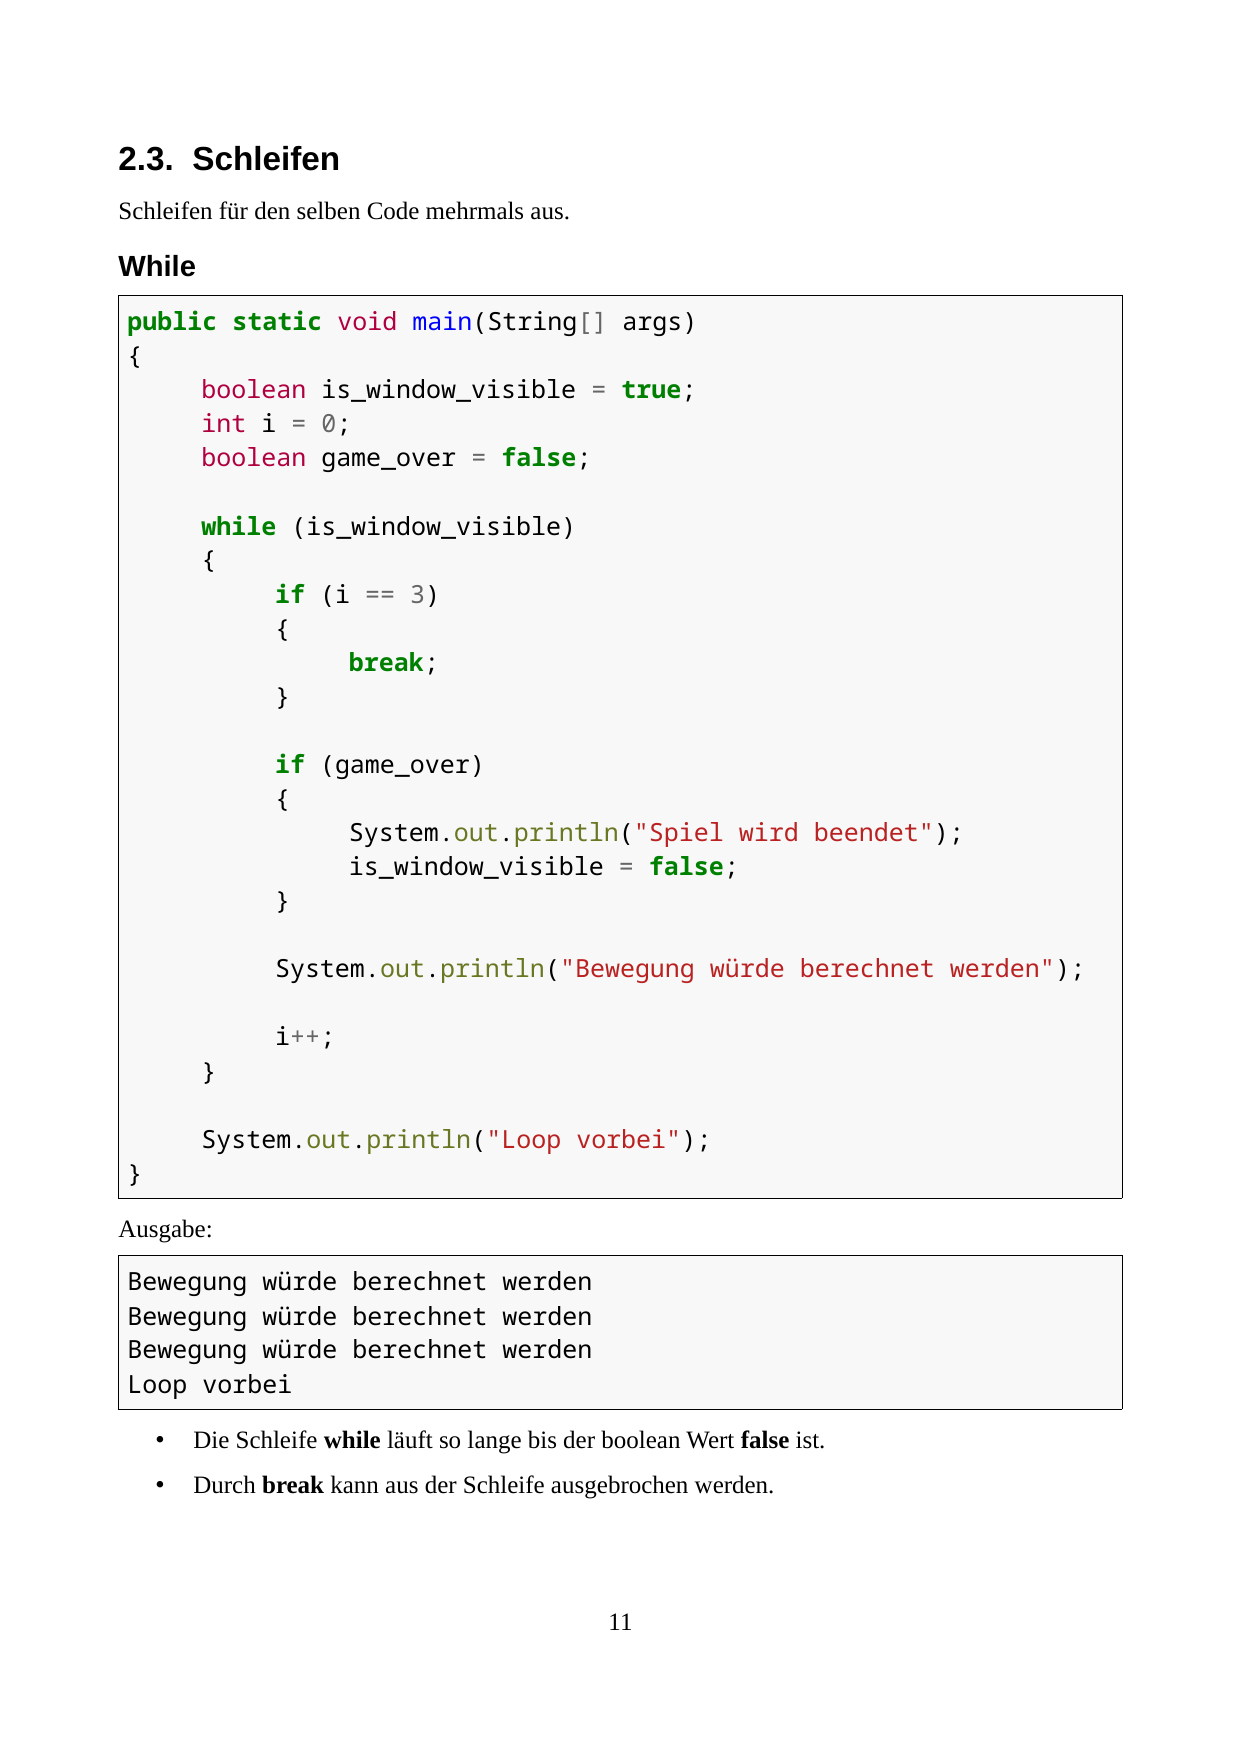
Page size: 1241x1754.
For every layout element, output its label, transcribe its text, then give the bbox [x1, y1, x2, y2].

list Durch break kann aus der Schleife ausgebrochen werden. [156, 1470, 1122, 1499]
text Schleifen für den selben Code mehrmals aus. [118, 196, 1122, 224]
text if (i == 3) [127, 576, 1113, 610]
text { [127, 610, 1113, 644]
text boolean game_over = false; [127, 440, 1113, 474]
subtitle While [94, 249, 1122, 283]
text System.out.println("Bewegung würde berechnet werden"); [127, 951, 1113, 985]
text Loop vorbei [127, 1366, 1113, 1400]
text while (is_window_visible) [127, 508, 1113, 542]
text public static void main(String[] args) [127, 304, 1113, 338]
text { [127, 542, 1113, 576]
text is_window_visible = false; [127, 849, 1113, 883]
text } [127, 1155, 1113, 1189]
text { [127, 781, 1113, 815]
text int i = 0; [127, 406, 1113, 440]
text System.out.println("Spiel wird beendet"); [127, 815, 1113, 849]
text } [127, 1053, 1113, 1087]
text i++; [127, 1019, 1113, 1053]
list Die Schleife while läuft so lange bis der boolean Wert false ist. [156, 1410, 1122, 1454]
text Ausgabe: [118, 1199, 1122, 1243]
text if (game_over) [127, 747, 1113, 781]
text break; [127, 644, 1113, 678]
text boolean is_window_visible = true; [127, 372, 1113, 406]
text Bewegung würde berechnet werden [127, 1332, 1113, 1366]
text } [127, 678, 1113, 712]
text Bewegung würde berechnet werden [127, 1298, 1113, 1332]
text } [127, 883, 1113, 917]
text System.out.println("Loop vorbei"); [127, 1121, 1113, 1155]
subtitle Schleifen [118, 139, 1122, 177]
text { [127, 338, 1113, 372]
text Bewegung würde berechnet werden [127, 1264, 1113, 1298]
